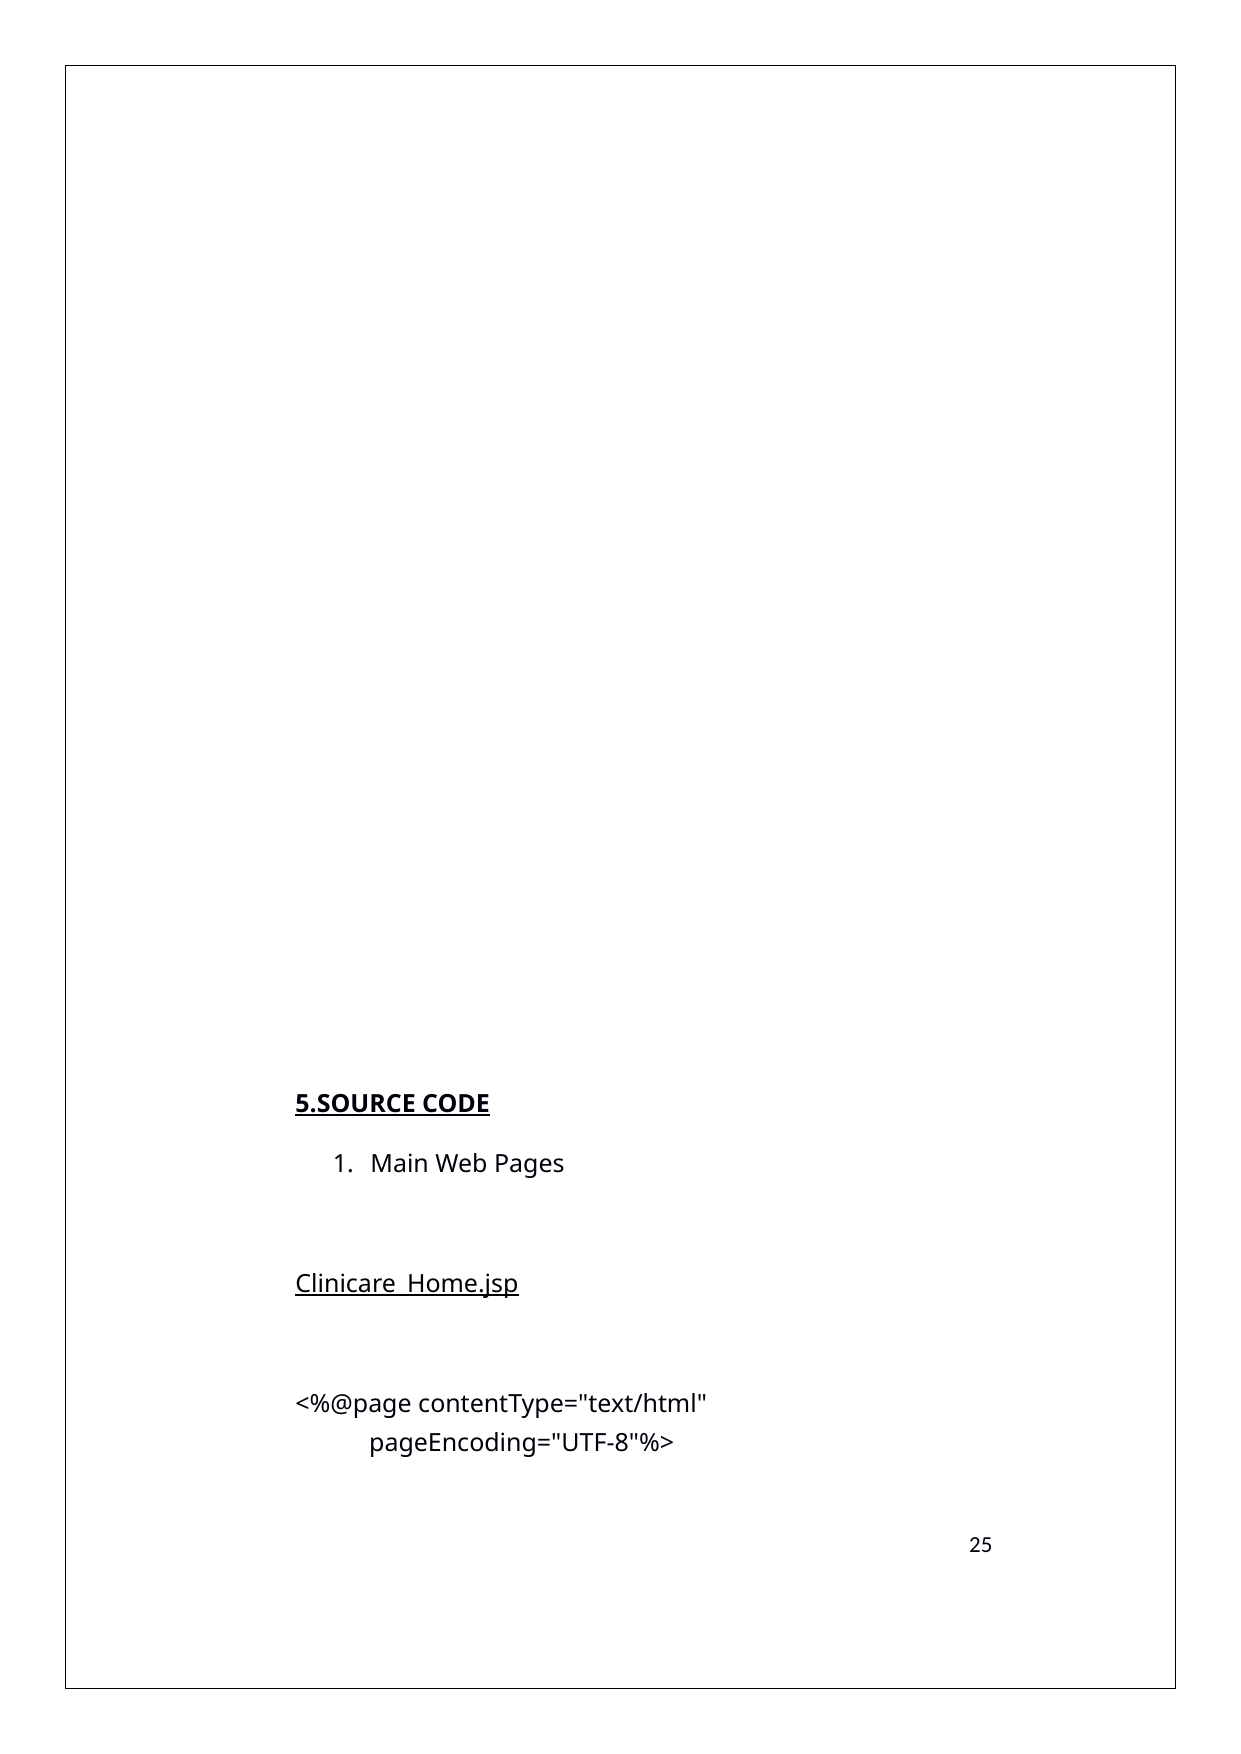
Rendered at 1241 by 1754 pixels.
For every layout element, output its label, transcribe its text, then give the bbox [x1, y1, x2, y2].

list Clinicare_Home.jsp [295, 1265, 992, 1299]
list <%@page contentType="text/html" pageEncoding="UTF-8"%> [295, 1385, 992, 1458]
list Main Web Pages [333, 1145, 992, 1179]
text 5.SOURCE CODE [295, 1085, 992, 1119]
